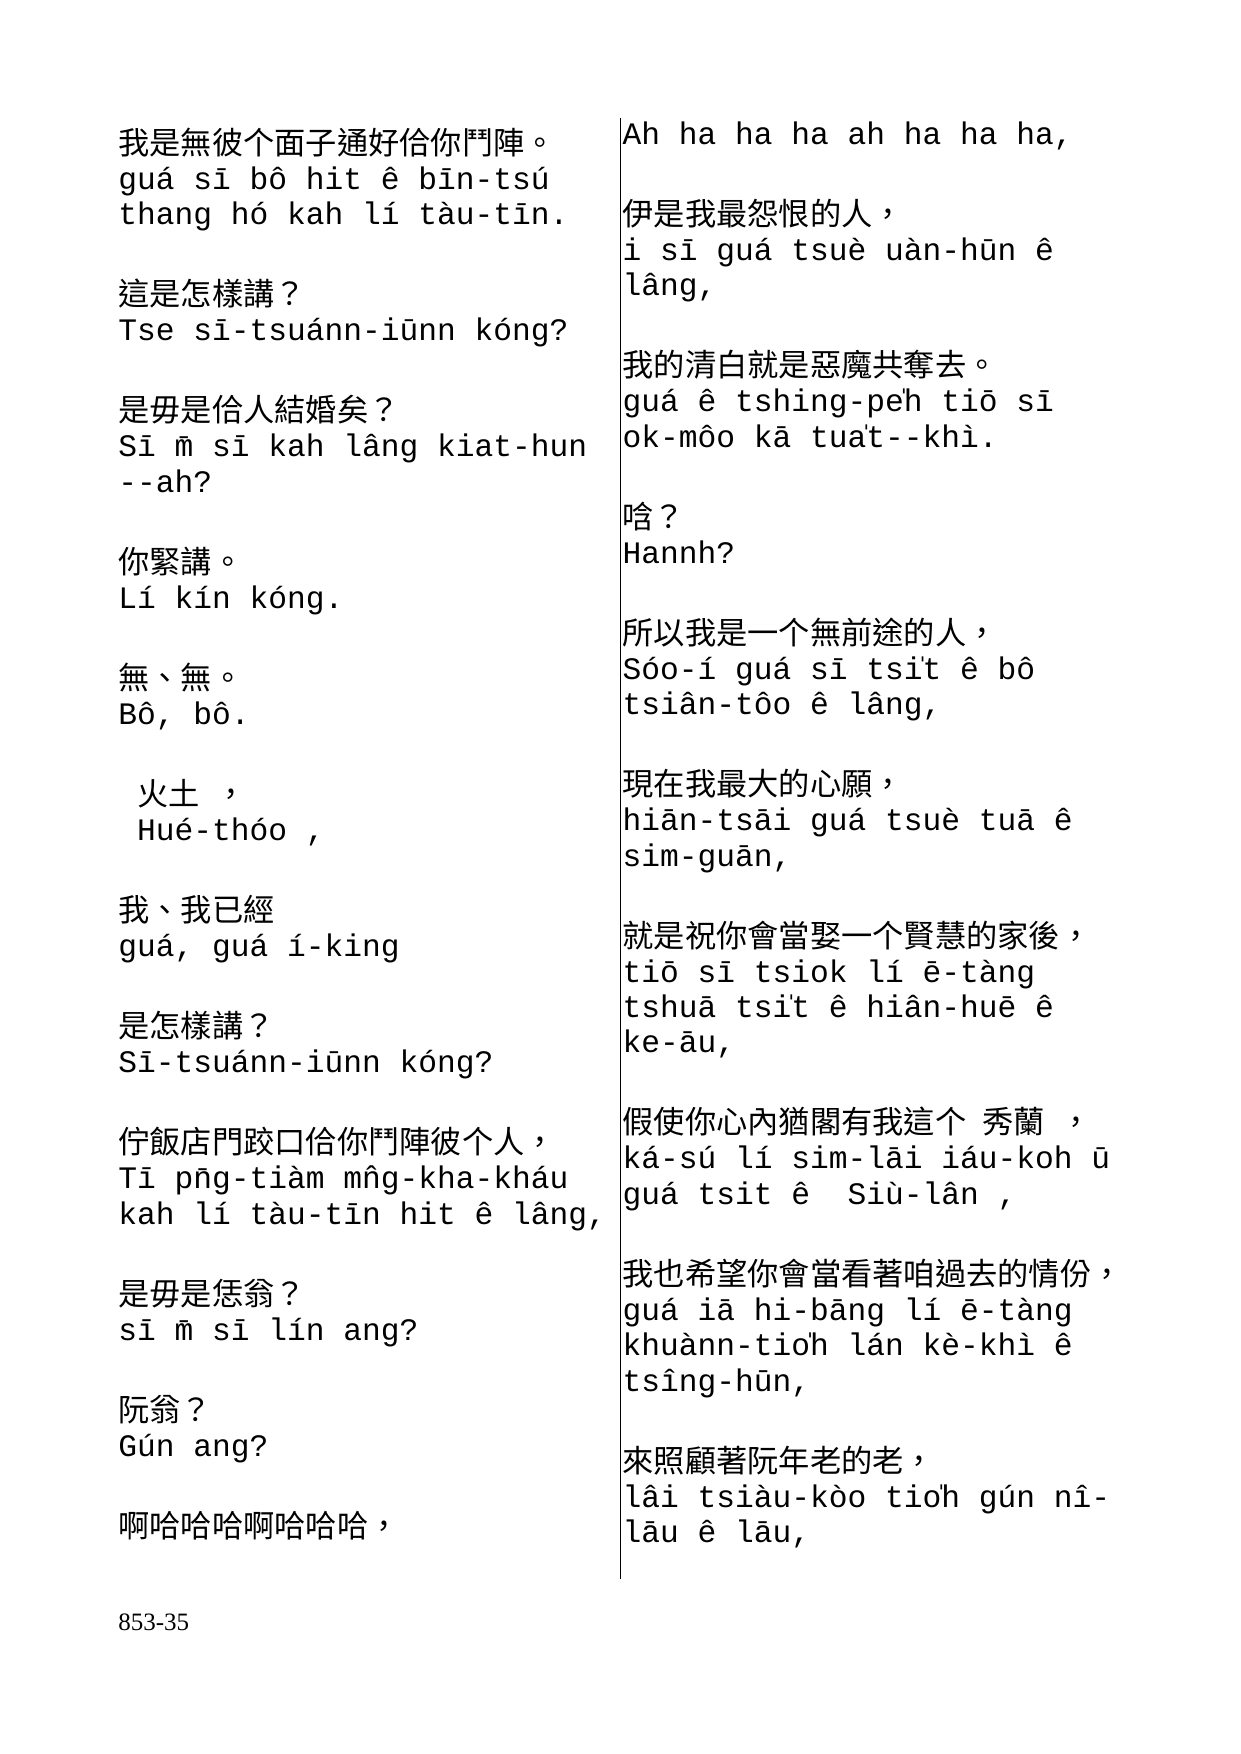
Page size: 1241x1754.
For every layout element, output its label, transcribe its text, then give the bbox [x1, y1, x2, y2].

text 我也希望你會當看著咱過去的情份， [622, 1249, 1122, 1294]
text ká-sú lí sim-lāi iáu-koh ū guá tsit ê Siù-lân , [622, 1143, 1122, 1214]
text Sóo-í guá sī tsi̍t ê bô tsiân-tôo ê lâng, [622, 653, 1122, 724]
text 我是無彼个面子通好佮你鬥陣。 [118, 118, 618, 163]
text 這是怎樣講？ [118, 269, 618, 315]
text hiān-tsāi guá tsuè tuā ê sim-guān, [622, 804, 1122, 875]
text Tī pn̄g-tiàm mn̂g-kha-kháu kah lí tàu-tīn hit ê lâng, [118, 1163, 618, 1234]
text Gún ang? [118, 1430, 618, 1466]
text 無、無。 [118, 653, 618, 698]
text guá, guá í-king [118, 931, 618, 966]
text 所以我是一个無前途的人， [622, 608, 1122, 653]
text 就是祝你會當娶一个賢慧的家後， [622, 911, 1122, 956]
text guá iā hi-bāng lí ē-tàng khuànn-tio̍h lán kè-khì ê tsîng-hūn, [622, 1294, 1122, 1401]
text 阮翁？ [118, 1385, 618, 1430]
text Sī-tsuánn-iūnn kóng? [118, 1047, 618, 1082]
text 火土 ， [118, 769, 618, 815]
text 我的清白就是惡魔共奪去。 [622, 340, 1122, 386]
text 佇飯店門跤口佮你鬥陣彼个人， [118, 1118, 618, 1163]
text guá sī bô hit ê bīn-tsú thang hó kah lí tàu-tīn. [118, 163, 618, 234]
text Lí kín kóng. [118, 582, 618, 618]
text 啊哈哈哈啊哈哈哈， [118, 1501, 618, 1546]
text guá ê tshing-pe̍h tiō sī ok-môo kā tua̍t--khì. [622, 386, 1122, 456]
text tiō sī tsiok lí ē-tàng tshuā tsi̍t ê hiân-huē ê ke-āu, [622, 956, 1122, 1062]
text Tse sī-tsuánn-iūnn kóng? [118, 315, 618, 350]
text 現在我最大的心願， [622, 759, 1122, 804]
text 你緊講。 [118, 537, 618, 582]
text 是毋是恁翁？ [118, 1269, 618, 1314]
text Sī m̄ sī kah lâng kiat-hun --ah? [118, 431, 618, 502]
text 唅？ [622, 492, 1122, 537]
text Hué-thóo , [118, 815, 618, 850]
text 伊是我最怨恨的人， [622, 189, 1122, 234]
text sī m̄ sī lín ang? [118, 1314, 618, 1350]
text 是毋是佮人結婚矣？ [118, 386, 618, 431]
text lâi tsiàu-kòo tio̍h gún nî-lāu ê lāu, [622, 1481, 1122, 1552]
text Bô, bô. [118, 698, 618, 734]
text Ah ha ha ha ah ha ha ha, [622, 118, 1122, 153]
text 是怎樣講？ [118, 1002, 618, 1047]
text 來照顧著阮年老的老， [622, 1436, 1122, 1481]
text 我、我已經 [118, 886, 618, 931]
text Hannh? [622, 537, 1122, 572]
text 假使你心內猶閣有我這个 秀蘭 ， [622, 1098, 1122, 1143]
text i sī guá tsuè uàn-hūn ê lâng, [622, 234, 1122, 305]
